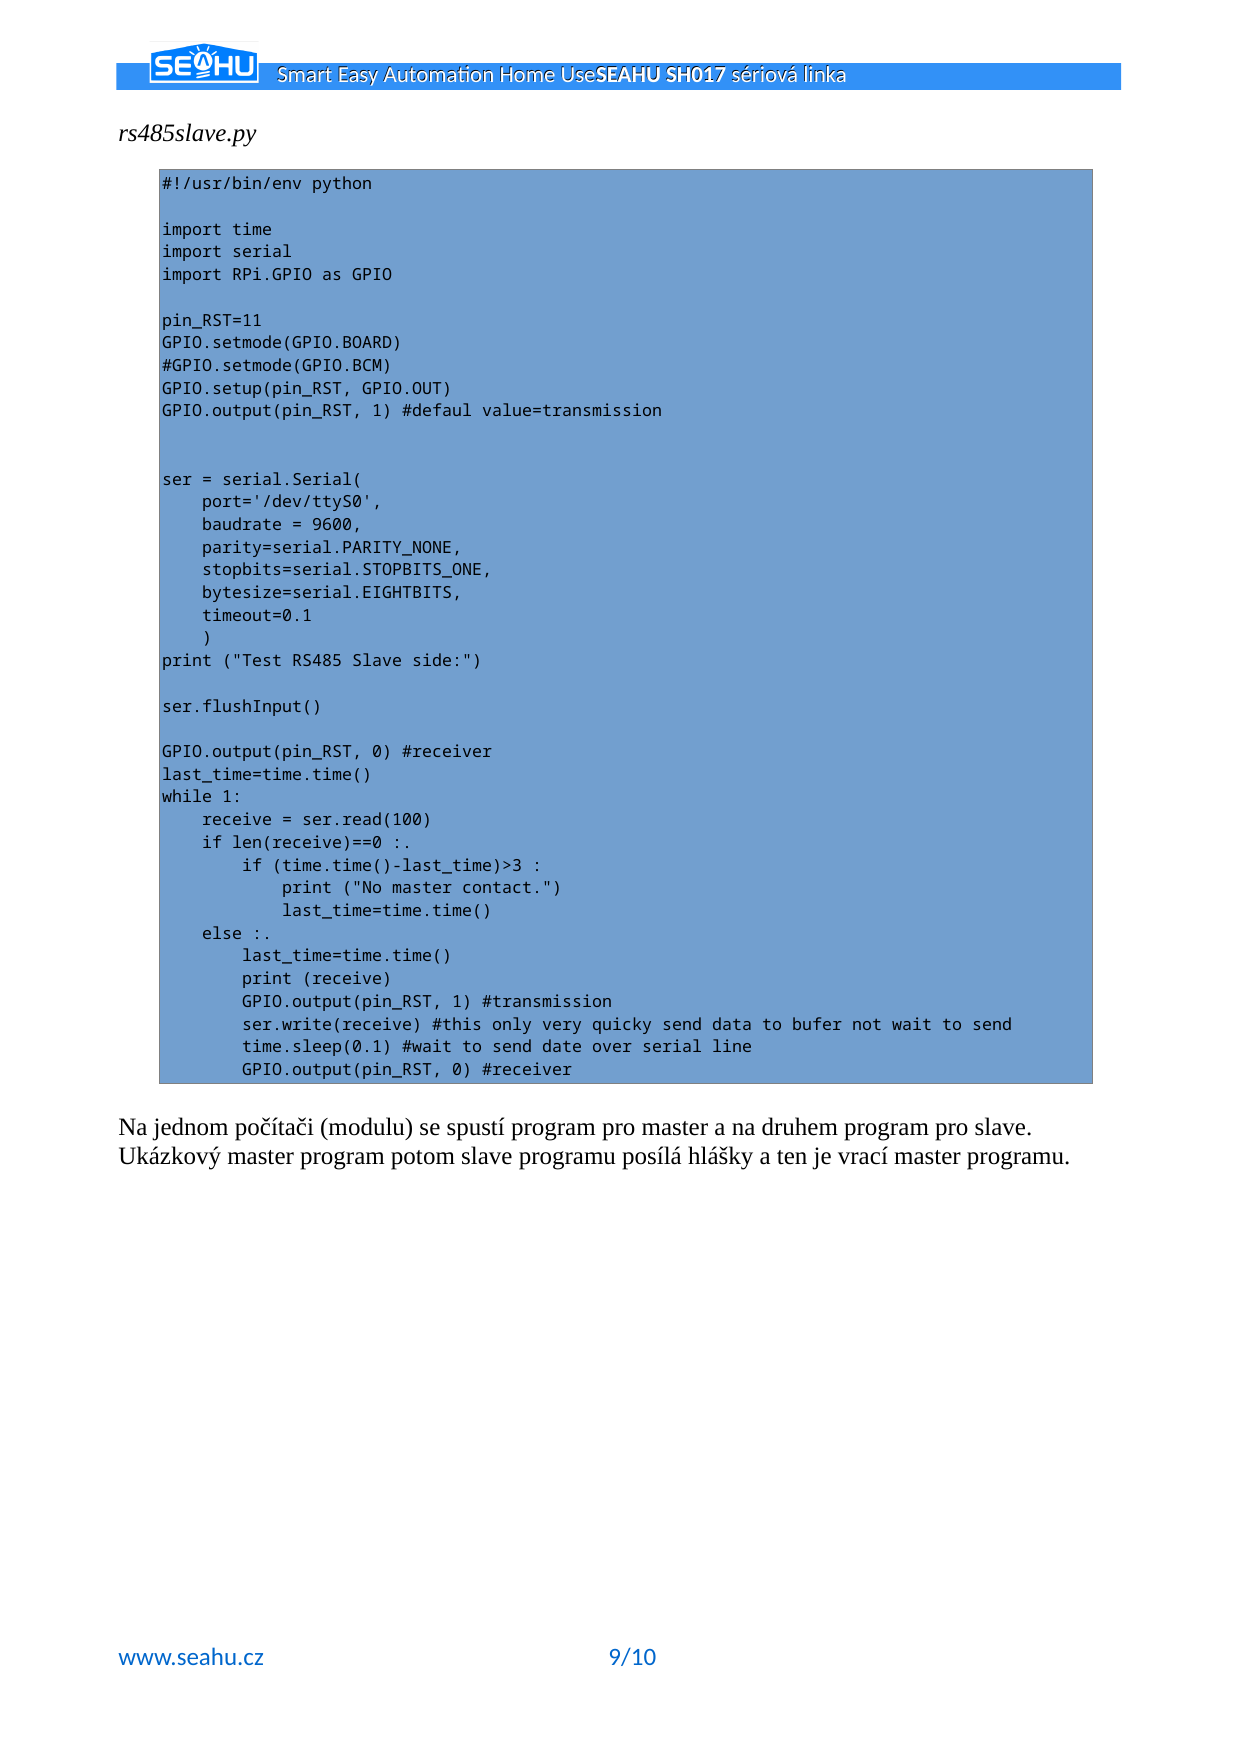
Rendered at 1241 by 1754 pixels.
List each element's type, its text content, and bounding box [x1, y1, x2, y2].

text import RPi.GPIO as GPIO [162, 263, 1089, 286]
text ser.flushInput() [162, 694, 1089, 717]
text else :. [162, 921, 1089, 944]
text receive = ser.read(100) [162, 808, 1089, 831]
text while 1: [162, 785, 1089, 808]
text timeout=0.1 [162, 603, 1089, 626]
text GPIO.setup(pin_RST, GPIO.OUT) [162, 376, 1089, 399]
text GPIO.output(pin_RST, 0) #receiver [162, 740, 1089, 762]
text #!/usr/bin/env python [162, 172, 1089, 195]
text GPIO.output(pin_RST, 1) #defaul value=transmission [162, 399, 1089, 422]
text stopbits=serial.STOPBITS_ONE, [162, 558, 1089, 581]
text ser.write(receive) #this only very quicky send data to bufer not wait to send [162, 1012, 1089, 1035]
text #GPIO.setmode(GPIO.BCM) [162, 354, 1089, 376]
text pin_RST=11 [162, 308, 1089, 331]
text GPIO.setmode(GPIO.BOARD) [162, 331, 1089, 354]
text last_time=time.time() [162, 899, 1089, 921]
text rs485slave.py [118, 118, 1122, 146]
text bytesize=serial.EIGHTBITS, [162, 581, 1089, 603]
text baudrate = 9600, [162, 513, 1089, 535]
text parity=serial.PARITY_NONE, [162, 535, 1089, 558]
text port='/dev/ttyS0', [162, 490, 1089, 513]
text print (receive) [162, 967, 1089, 989]
text import serial [162, 240, 1089, 263]
text last_time=time.time() [162, 944, 1089, 967]
text last_time=time.time() [162, 762, 1089, 785]
text time.sleep(0.1) #wait to send date over serial line [162, 1035, 1089, 1058]
text if len(receive)==0 :. [162, 831, 1089, 853]
text ser = serial.Serial( [162, 467, 1089, 490]
picture [149, 41, 259, 83]
text GPIO.output(pin_RST, 0) #receiver [162, 1058, 1089, 1080]
text ) [162, 626, 1089, 649]
text if (time.time()-last_time)>3 : [162, 853, 1089, 876]
text GPIO.output(pin_RST, 1) #transmission [162, 989, 1089, 1012]
text print ("Test RS485 Slave side:") [162, 649, 1089, 672]
text print ("No master contact.") [162, 876, 1089, 899]
text import time [162, 217, 1089, 240]
text Na jednom počítači (modulu) se spustí program pro master a na druhem program pro slave. Ukázkový master program potom slave programu posílá hlášky a ten je vrací master programu. [118, 1112, 1122, 1169]
